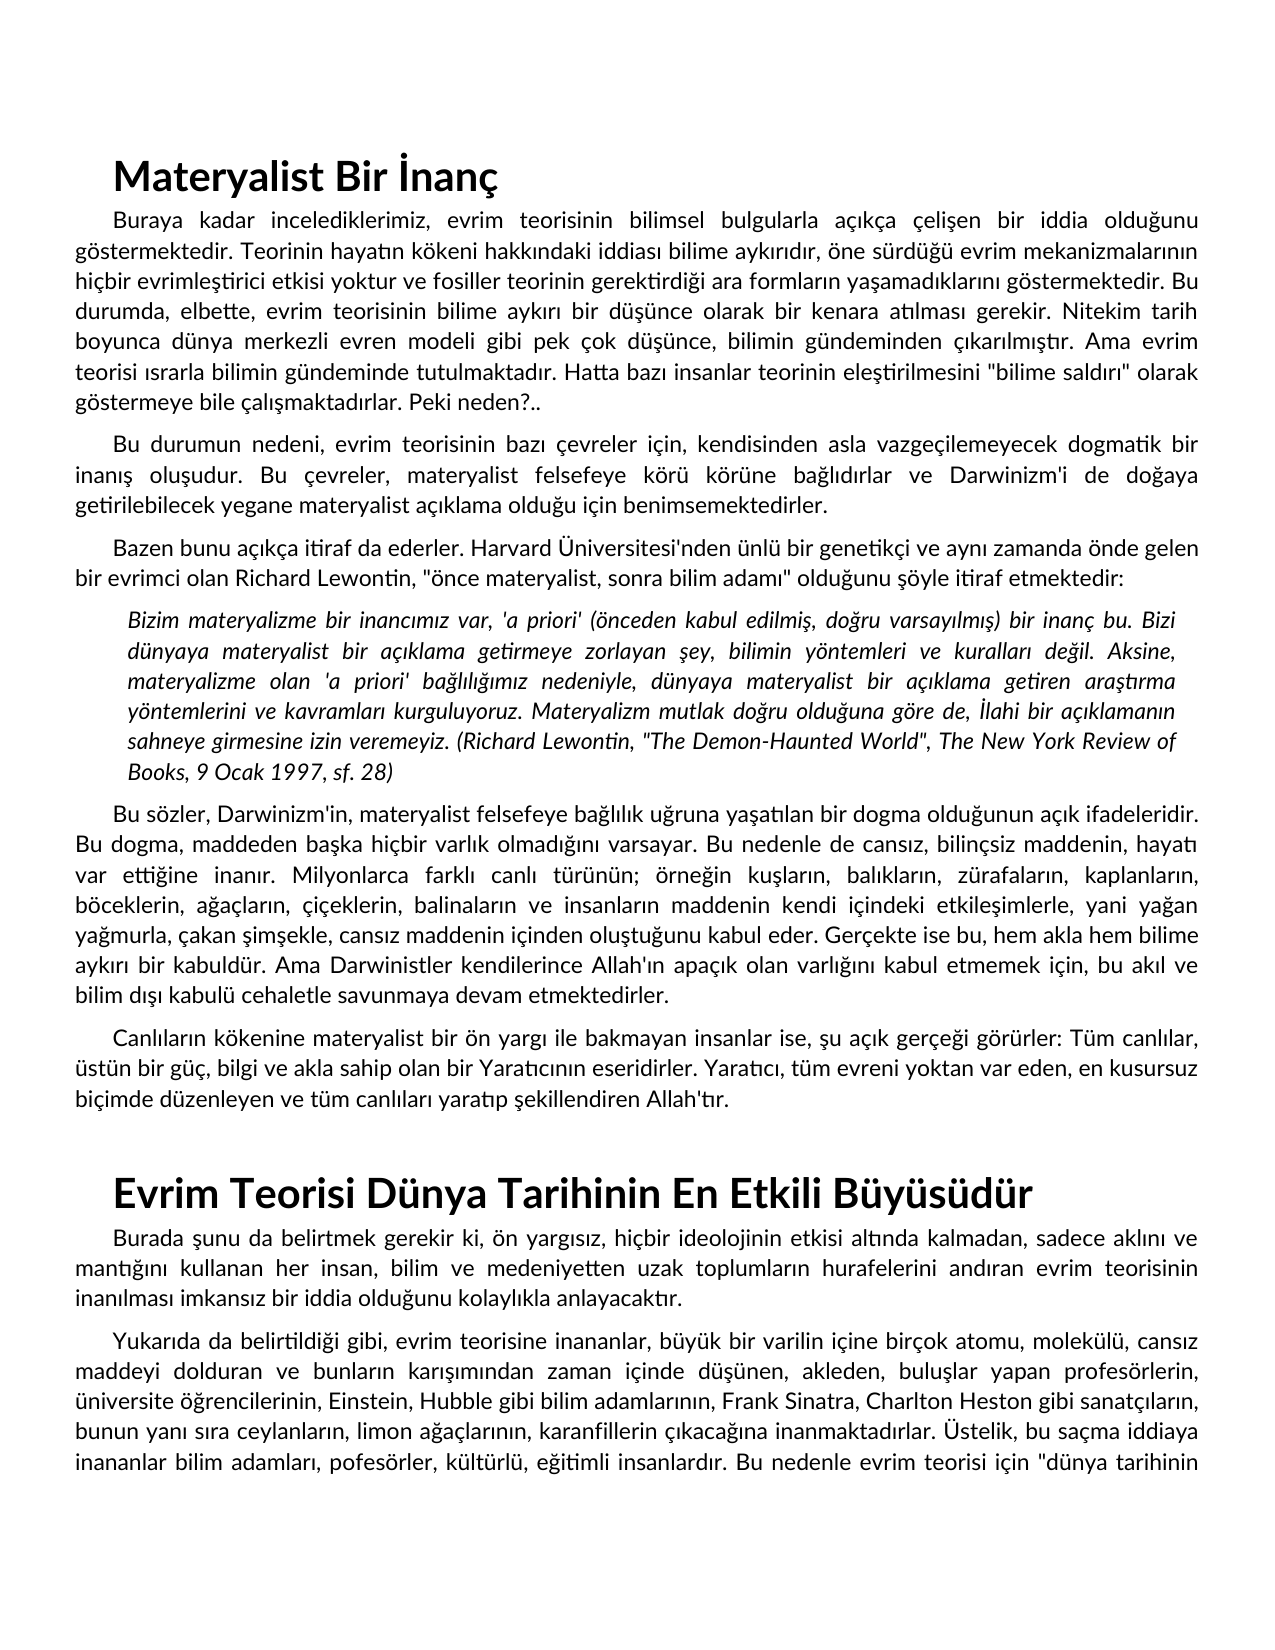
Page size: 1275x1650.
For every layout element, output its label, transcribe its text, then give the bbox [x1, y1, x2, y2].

text Yukarıda da belirtildiği gibi, evrim teorisine inananlar, büyük bir varilin içine birçok atomu, molekülü, cansız maddeyi dolduran ve bunların karışımından zaman içinde düşünen, akleden, buluşlar yapan profesörlerin, üniversite öğrencilerinin, Einstein, Hubble gibi bilim adamlarının, Frank Sinatra, Charlton Heston gibi sanatçıların, bunun yanı sıra ceylanların, limon ağaçlarının, karanfillerin çıkacağına inanmaktadırlar. Üstelik, bu saçma iddiaya inananlar bilim adamları, pofesörler, kültürlü, eğitimli insanlardır. Bu nedenle evrim teorisi için "dünya tarihinin [75, 1326, 1200, 1475]
text Bu durumun nedeni, evrim teorisinin bazı çevreler için, kendisinden asla vazgeçilemeyecek dogmatik bir inanış oluşudur. Bu çevreler, materyalist felsefeye körü körüne bağlıdırlar ve Darwinizm'i de doğaya getirilebilecek yegane materyalist açıklama olduğu için benimsemektedirler. [75, 430, 1200, 518]
text Bu sözler, Darwinizm'in, materyalist felsefeye bağlılık uğruna yaşatılan bir dogma olduğunun açık ifadeleridir. Bu dogma, maddeden başka hiçbir varlık olmadığını varsayar. Bu nedenle de cansız, bilinçsiz maddenin, hayatı var ettiğine inanır. Milyonlarca farklı canlı türünün; örneğin kuşların, balıkların, zürafaların, kaplanların, böceklerin, ağaçların, çiçeklerin, balinaların ve insanların maddenin kendi içindeki etkileşimlerle, yani yağan yağmurla, çakan şimşekle, cansız maddenin içinden oluştuğunu kabul eder. Gerçekte ise bu, hem akla hem bilime aykırı bir kabuldür. Ama Darwinistler kendilerince Allah'ın apaçık olan varlığını kabul etmemek için, bu akıl ve bilim dışı kabulü cehaletle savunmaya devam etmektedirler. [75, 800, 1200, 1009]
subtitle Materyalist Bir İnanç [112, 150, 1200, 200]
text Burada şunu da belirtmek gerekir ki, ön yargısız, hiçbir ideolojinin etkisi altında kalmadan, sadece aklını ve mantığını kullanan her insan, bilim ve medeniyetten uzak toplumların hurafelerini andıran evrim teorisinin inanılması imkansız bir iddia olduğunu kolaylıkla anlayacaktır. [75, 1223, 1200, 1311]
subtitle Evrim Teorisi Dünya Tarihinin En Etkili Büyüsüdür [112, 1167, 1200, 1217]
text Buraya kadar incelediklerimiz, evrim teorisinin bilimsel bulgularla açıkça çelişen bir iddia olduğunu göstermektedir. Teorinin hayatın kökeni hakkındaki iddiası bilime aykırıdır, öne sürdüğü evrim mekanizmalarının hiçbir evrimleştirici etkisi yoktur ve fosiller teorinin gerektirdiği ara formların yaşamadıklarını göstermektedir. Bu durumda, elbette, evrim teorisinin bilime aykırı bir düşünce olarak bir kenara atılması gerekir. Nitekim tarih boyunca dünya merkezli evren modeli gibi pek çok düşünce, bilimin gündeminden çıkarılmıştır. Ama evrim teorisi ısrarla bilimin gündeminde tutulmaktadır. Hatta bazı insanlar teorinin eleştirilmesini "bilime saldırı" olarak göstermeye bile çalışmaktadırlar. Peki neden?.. [75, 206, 1200, 415]
text Canlıların kökenine materyalist bir ön yargı ile bakmayan insanlar ise, şu açık gerçeği görürler: Tüm canlılar, üstün bir güç, bilgi ve akla sahip olan bir Yaratıcının eseridirler. Yaratıcı, tüm evreni yoktan var eden, en kusursuz biçimde düzenleyen ve tüm canlıları yaratıp şekillendiren Allah'tır. [75, 1024, 1200, 1112]
text Bazen bunu açıkça itiraf da ederler. Harvard Üniversitesi'nden ünlü bir genetikçi ve aynı zamanda önde gelen bir evrimci olan Richard Lewontin, "önce materyalist, sonra bilim adamı" olduğunu şöyle itiraf etmektedir: [75, 533, 1200, 591]
text Bizim materyalizme bir inancımız var, 'a priori' (önceden kabul edilmiş, doğru varsayılmış) bir inanç bu. Bizi dünyaya materyalist bir açıklama getirmeye zorlayan şey, bilimin yöntemleri ve kuralları değil. Aksine, materyalizme olan 'a priori' bağlılığımız nedeniyle, dünyaya materyalist bir açıklama getiren araştırma yöntemlerini ve kavramları kurguluyoruz. Materyalizm mutlak doğru olduğuna göre de, İlahi bir açıklamanın sahneye girmesine izin veremeyiz. (Richard Lewontin, "The Demon-Haunted World", The New York Review of Books, 9 Ocak 1997, sf. 28) [127, 606, 1177, 785]
